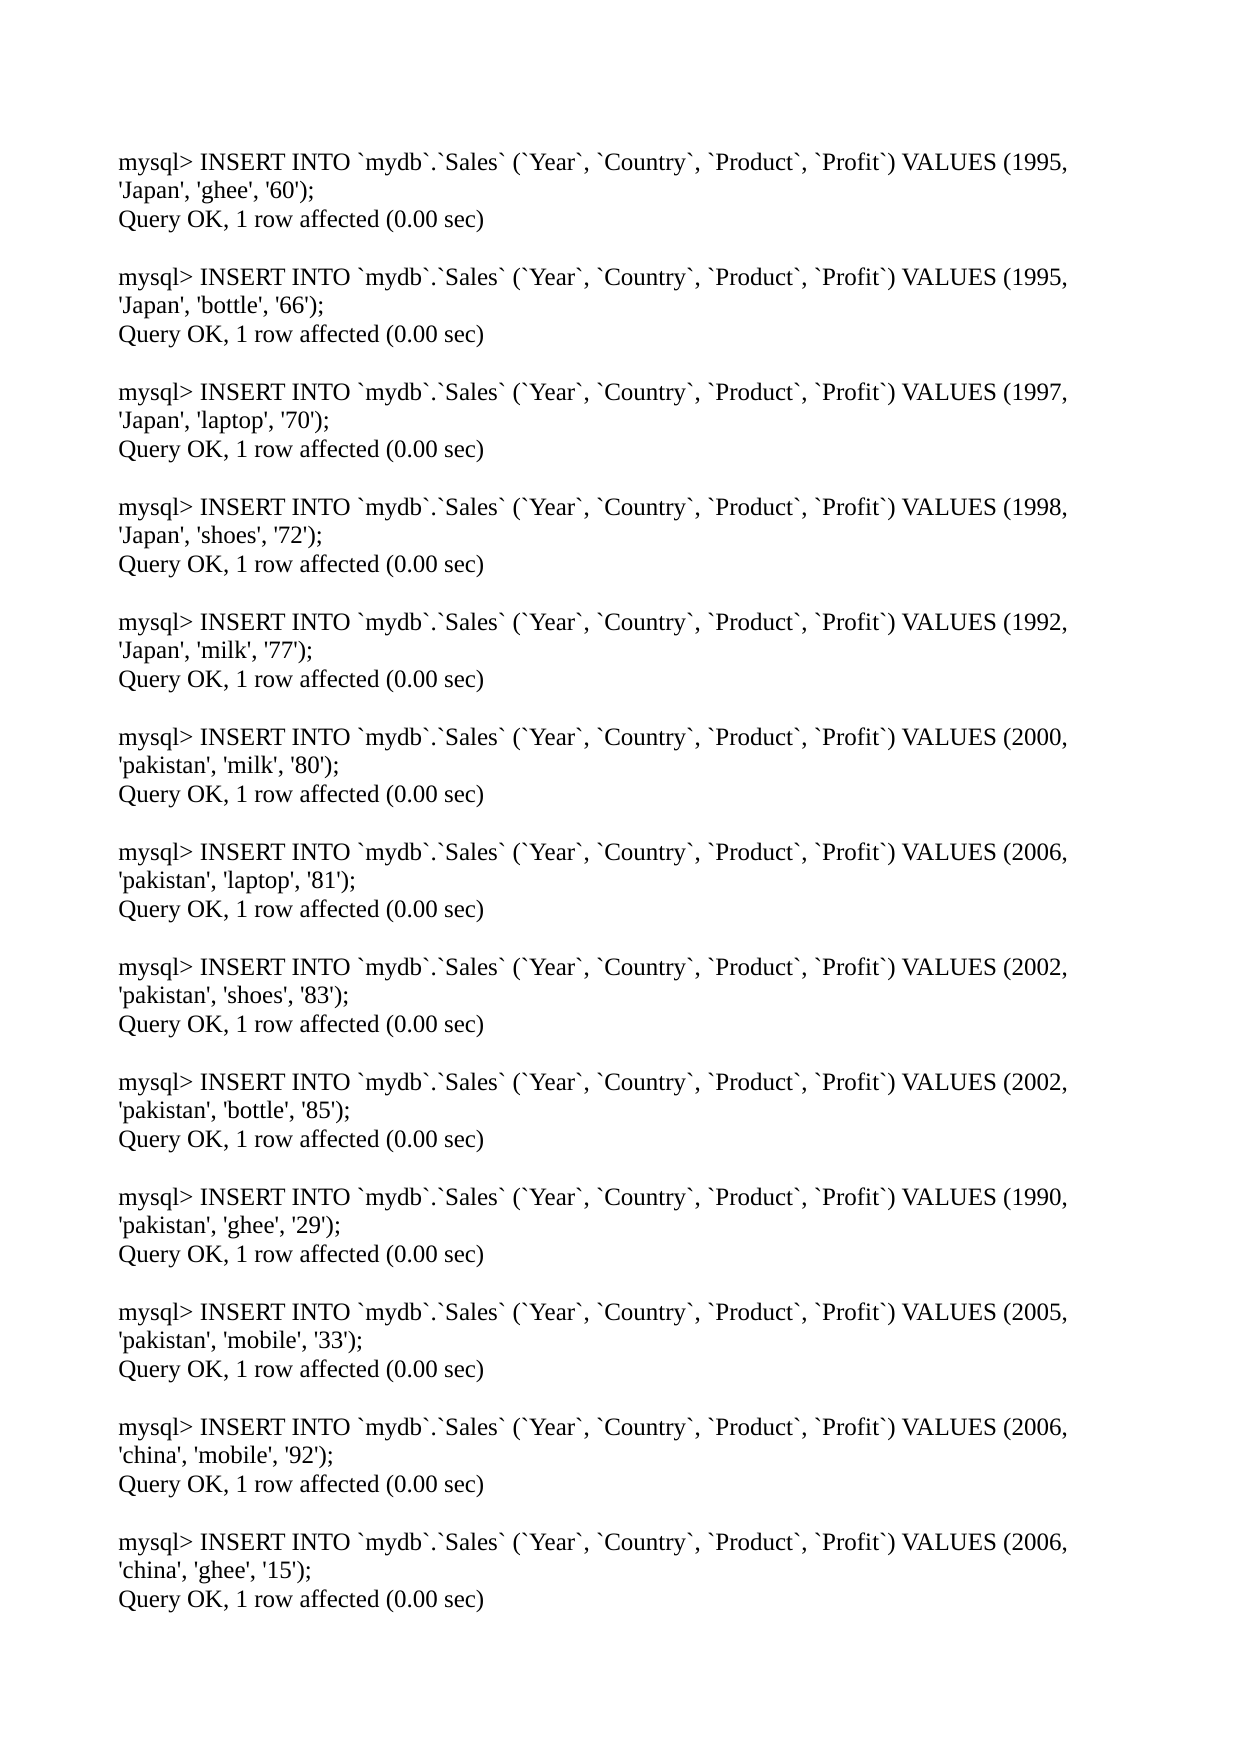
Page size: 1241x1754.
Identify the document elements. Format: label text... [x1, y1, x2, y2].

text Query OK, 1 row affected (0.00 sec) [118, 1584, 1122, 1613]
text mysql> INSERT INTO `mydb`.`Sales` (`Year`, `Country`, `Product`, `Profit`) VALUES (2005, 'pakistan', 'mobile', '33'); [118, 1297, 1122, 1354]
text Query OK, 1 row affected (0.00 sec) [118, 1469, 1122, 1498]
text Query OK, 1 row affected (0.00 sec) [118, 319, 1122, 348]
text mysql> INSERT INTO `mydb`.`Sales` (`Year`, `Country`, `Product`, `Profit`) VALUES (1992, 'Japan', 'milk', '77'); [118, 607, 1122, 664]
text Query OK, 1 row affected (0.00 sec) [118, 549, 1122, 578]
text mysql> INSERT INTO `mydb`.`Sales` (`Year`, `Country`, `Product`, `Profit`) VALUES (1995, 'Japan', 'bottle', '66'); [118, 262, 1122, 319]
text Query OK, 1 row affected (0.00 sec) [118, 204, 1122, 233]
text mysql> INSERT INTO `mydb`.`Sales` (`Year`, `Country`, `Product`, `Profit`) VALUES (2002, 'pakistan', 'bottle', '85'); [118, 1067, 1122, 1124]
text Query OK, 1 row affected (0.00 sec) [118, 894, 1122, 923]
text Query OK, 1 row affected (0.00 sec) [118, 434, 1122, 463]
text mysql> INSERT INTO `mydb`.`Sales` (`Year`, `Country`, `Product`, `Profit`) VALUES (1998, 'Japan', 'shoes', '72'); [118, 492, 1122, 549]
text mysql> INSERT INTO `mydb`.`Sales` (`Year`, `Country`, `Product`, `Profit`) VALUES (2006, 'pakistan', 'laptop', '81'); [118, 837, 1122, 894]
text mysql> INSERT INTO `mydb`.`Sales` (`Year`, `Country`, `Product`, `Profit`) VALUES (2000, 'pakistan', 'milk', '80'); [118, 722, 1122, 779]
text mysql> INSERT INTO `mydb`.`Sales` (`Year`, `Country`, `Product`, `Profit`) VALUES (1995, 'Japan', 'ghee', '60'); [118, 147, 1122, 204]
text mysql> INSERT INTO `mydb`.`Sales` (`Year`, `Country`, `Product`, `Profit`) VALUES (1990, 'pakistan', 'ghee', '29'); [118, 1182, 1122, 1239]
text mysql> INSERT INTO `mydb`.`Sales` (`Year`, `Country`, `Product`, `Profit`) VALUES (1997, 'Japan', 'laptop', '70'); [118, 377, 1122, 434]
text Query OK, 1 row affected (0.00 sec) [118, 664, 1122, 693]
text mysql> INSERT INTO `mydb`.`Sales` (`Year`, `Country`, `Product`, `Profit`) VALUES (2006, 'china', 'mobile', '92'); [118, 1412, 1122, 1469]
text Query OK, 1 row affected (0.00 sec) [118, 1124, 1122, 1153]
text Query OK, 1 row affected (0.00 sec) [118, 779, 1122, 808]
text mysql> INSERT INTO `mydb`.`Sales` (`Year`, `Country`, `Product`, `Profit`) VALUES (2002, 'pakistan', 'shoes', '83'); [118, 952, 1122, 1009]
text Query OK, 1 row affected (0.00 sec) [118, 1239, 1122, 1268]
text Query OK, 1 row affected (0.00 sec) [118, 1354, 1122, 1383]
text Query OK, 1 row affected (0.00 sec) [118, 1009, 1122, 1038]
text mysql> INSERT INTO `mydb`.`Sales` (`Year`, `Country`, `Product`, `Profit`) VALUES (2006, 'china', 'ghee', '15'); [118, 1527, 1122, 1584]
